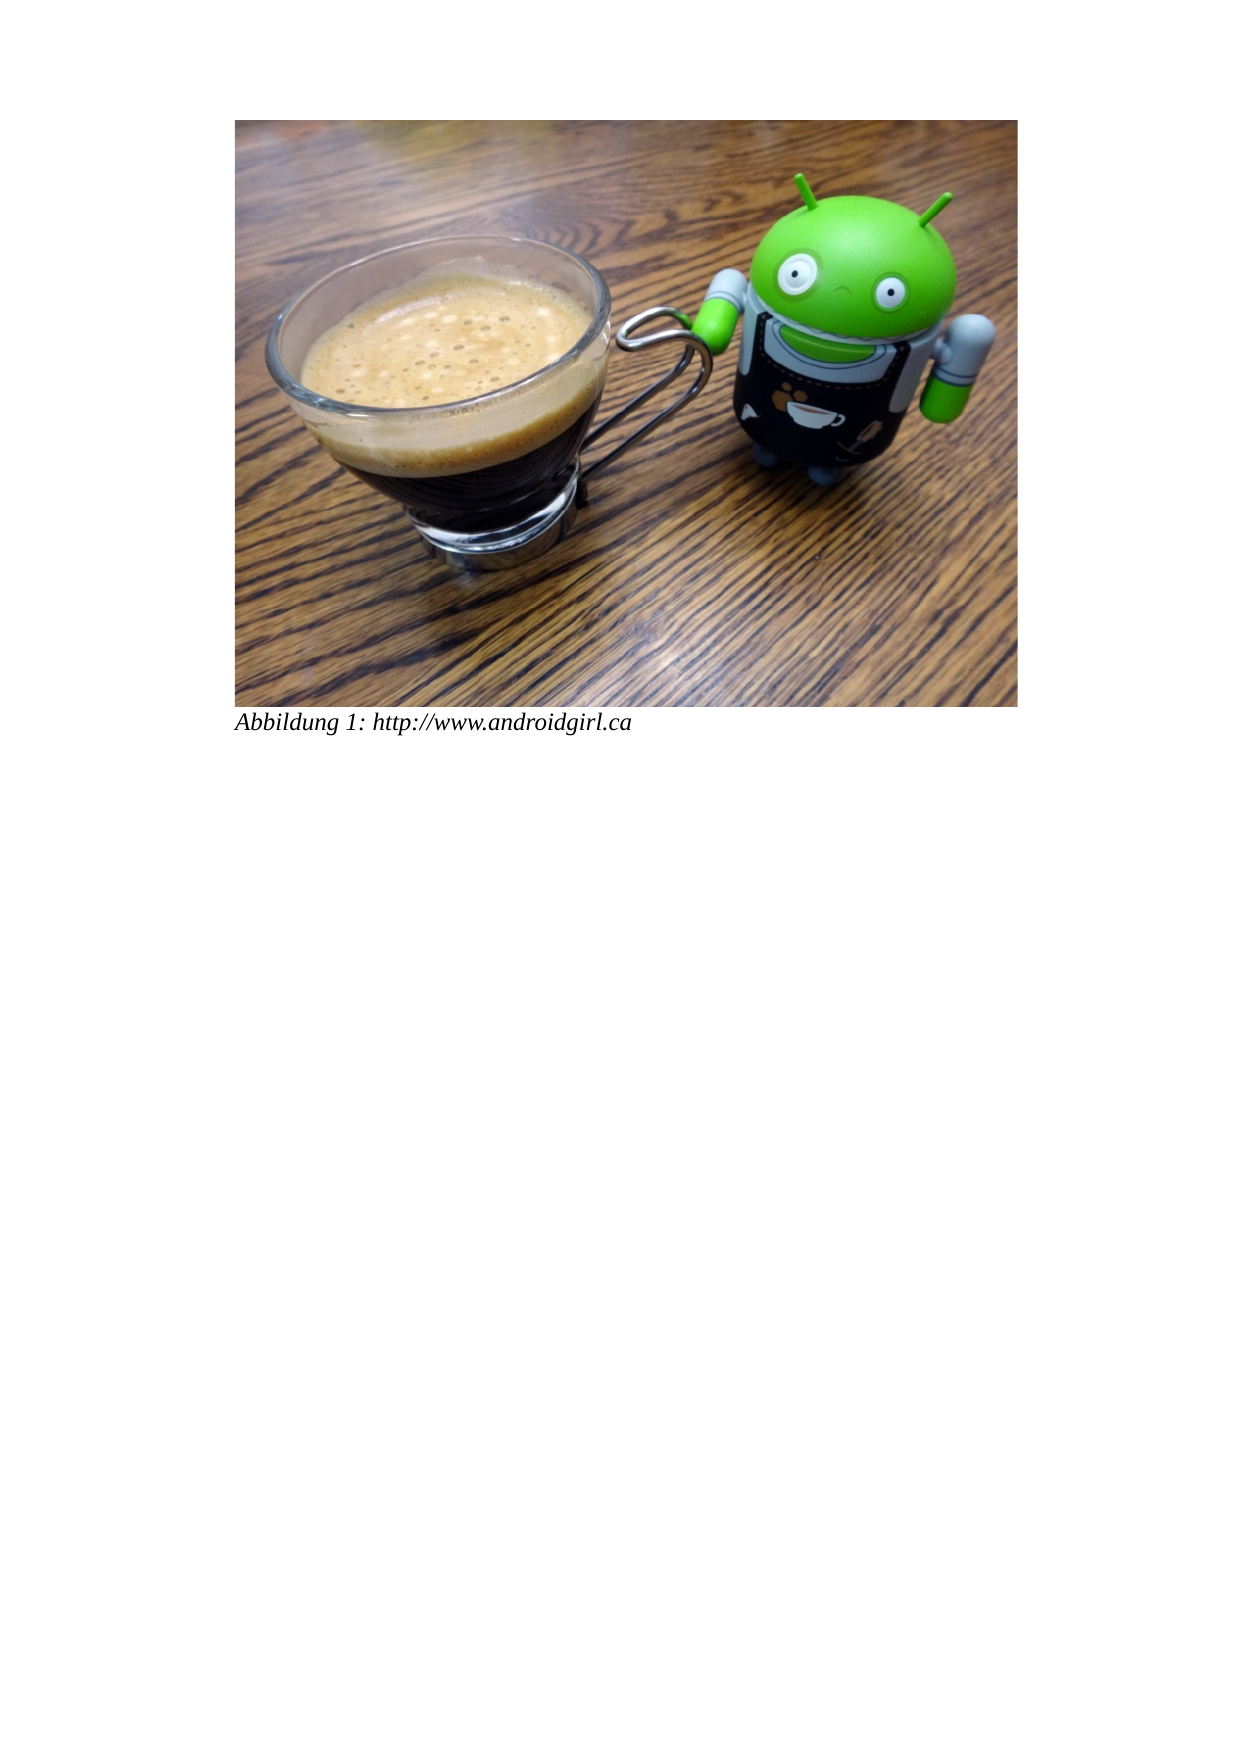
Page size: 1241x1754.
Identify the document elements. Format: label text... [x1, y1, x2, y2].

picture [234, 120, 1018, 707]
text Abbildung 1: http://www.androidgirl.ca [235, 707, 1018, 736]
